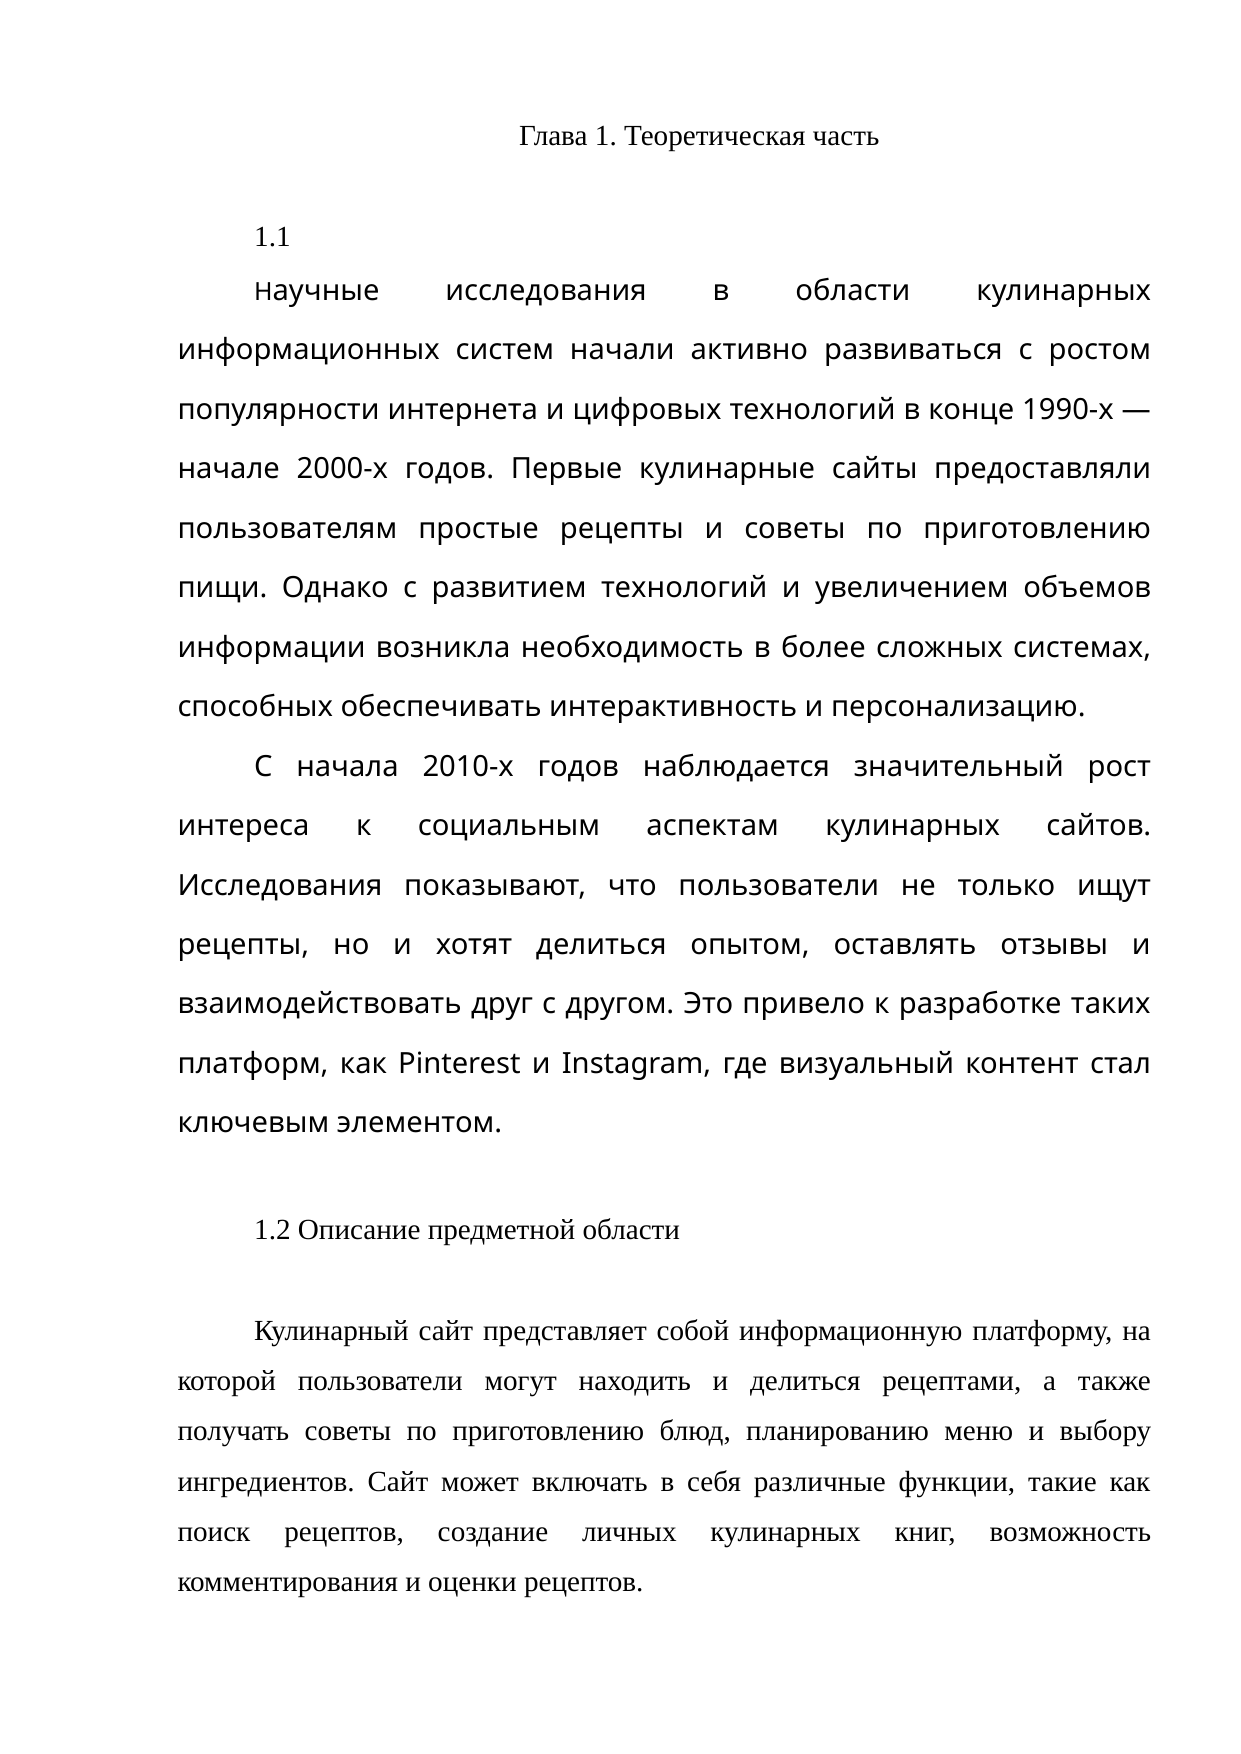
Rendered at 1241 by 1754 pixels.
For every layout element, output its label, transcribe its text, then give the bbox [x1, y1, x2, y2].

text С начала 2010-х годов наблюдается значительный рост интереса к социальным аспектам кулинарных сайтов. Исследования показывают, что пользователи не только ищут рецепты, но и хотят делиться опытом, оставлять отзывы и взаимодействовать друг с другом. Это привело к разработке таких платформ, как Pinterest и Instagram, где визуальный контент стал ключевым элементом. [177, 745, 1152, 1141]
text 1.1 [177, 219, 1152, 252]
text 1.2 Описание предметной области [177, 1212, 1152, 1246]
text Глава 1. Теоретическая часть [177, 118, 1152, 152]
text Кулинарный сайт представляет собой информационную платформу, на которой пользователи могут находить и делиться рецептами, а также получать советы по приготовлению блюд, планированию меню и выбору ингредиентов. Сайт может включать в себя различные функции, такие как поиск рецептов, создание личных кулинарных книг, возможность комментирования и оценки рецептов. [177, 1313, 1152, 1598]
text Научные исследования в области кулинарных информационных систем начали активно развиваться с ростом популярности интернета и цифровых технологий в конце 1990-х — начале 2000-х годов. Первые кулинарные сайты предоставляли пользователям простые рецепты и советы по приготовлению пищи. Однако с развитием технологий и увеличением объемов информации возникла необходимость в более сложных системах, способных обеспечивать интерактивность и персонализацию. [177, 269, 1152, 725]
